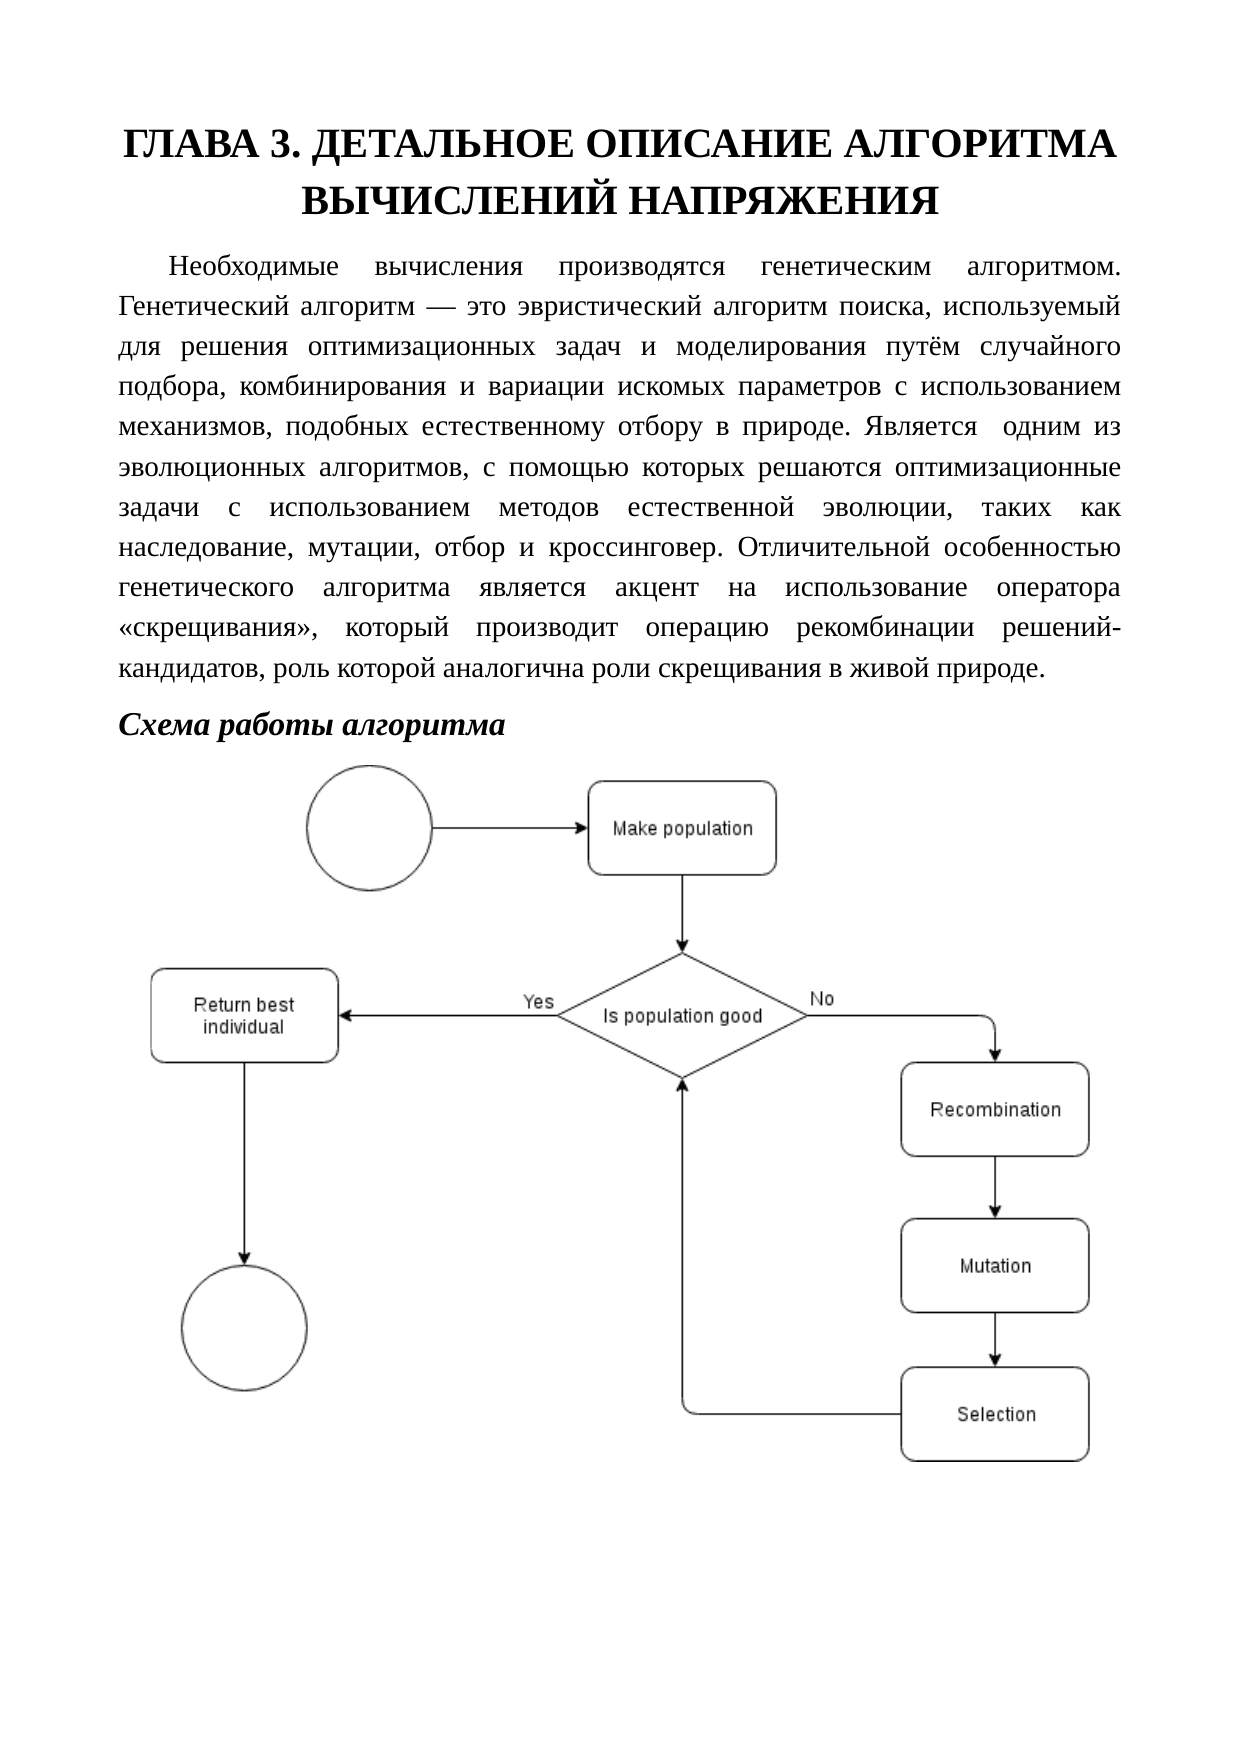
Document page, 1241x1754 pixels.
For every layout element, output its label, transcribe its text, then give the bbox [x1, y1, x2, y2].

text Схема работы алгоритма [118, 704, 1122, 743]
picture [150, 765, 1090, 1462]
text Необходимые вычисления производятся генетическим алгоритмом. Генетический алгоритм — это эвристический алгоритм поиска, используемый для решения оптимизационных задач и моделирования путём случайного подбора, комбинирования и вариации искомых параметров с использованием механизмов, подобных естественному отбору в природе. Является одним из эволюционных алгоритмов, с помощью которых решаются оптимизационные задачи с использованием методов естественной эволюции, таких как наследование, мутации, отбор и кроссинговер. Отличительной особенностью генетического алгоритма является акцент на использование оператора «скрещивания», который производит операцию рекомбинации решений-кандидатов, роль которой аналогична роли скрещивания в живой природе. [118, 248, 1122, 683]
text ГЛАВА 3. ДЕТАЛЬНОЕ ОПИСАНИЕ АЛГОРИТМА ВЫЧИСЛЕНИЙ НАПРЯЖЕНИЯ [118, 118, 1122, 223]
